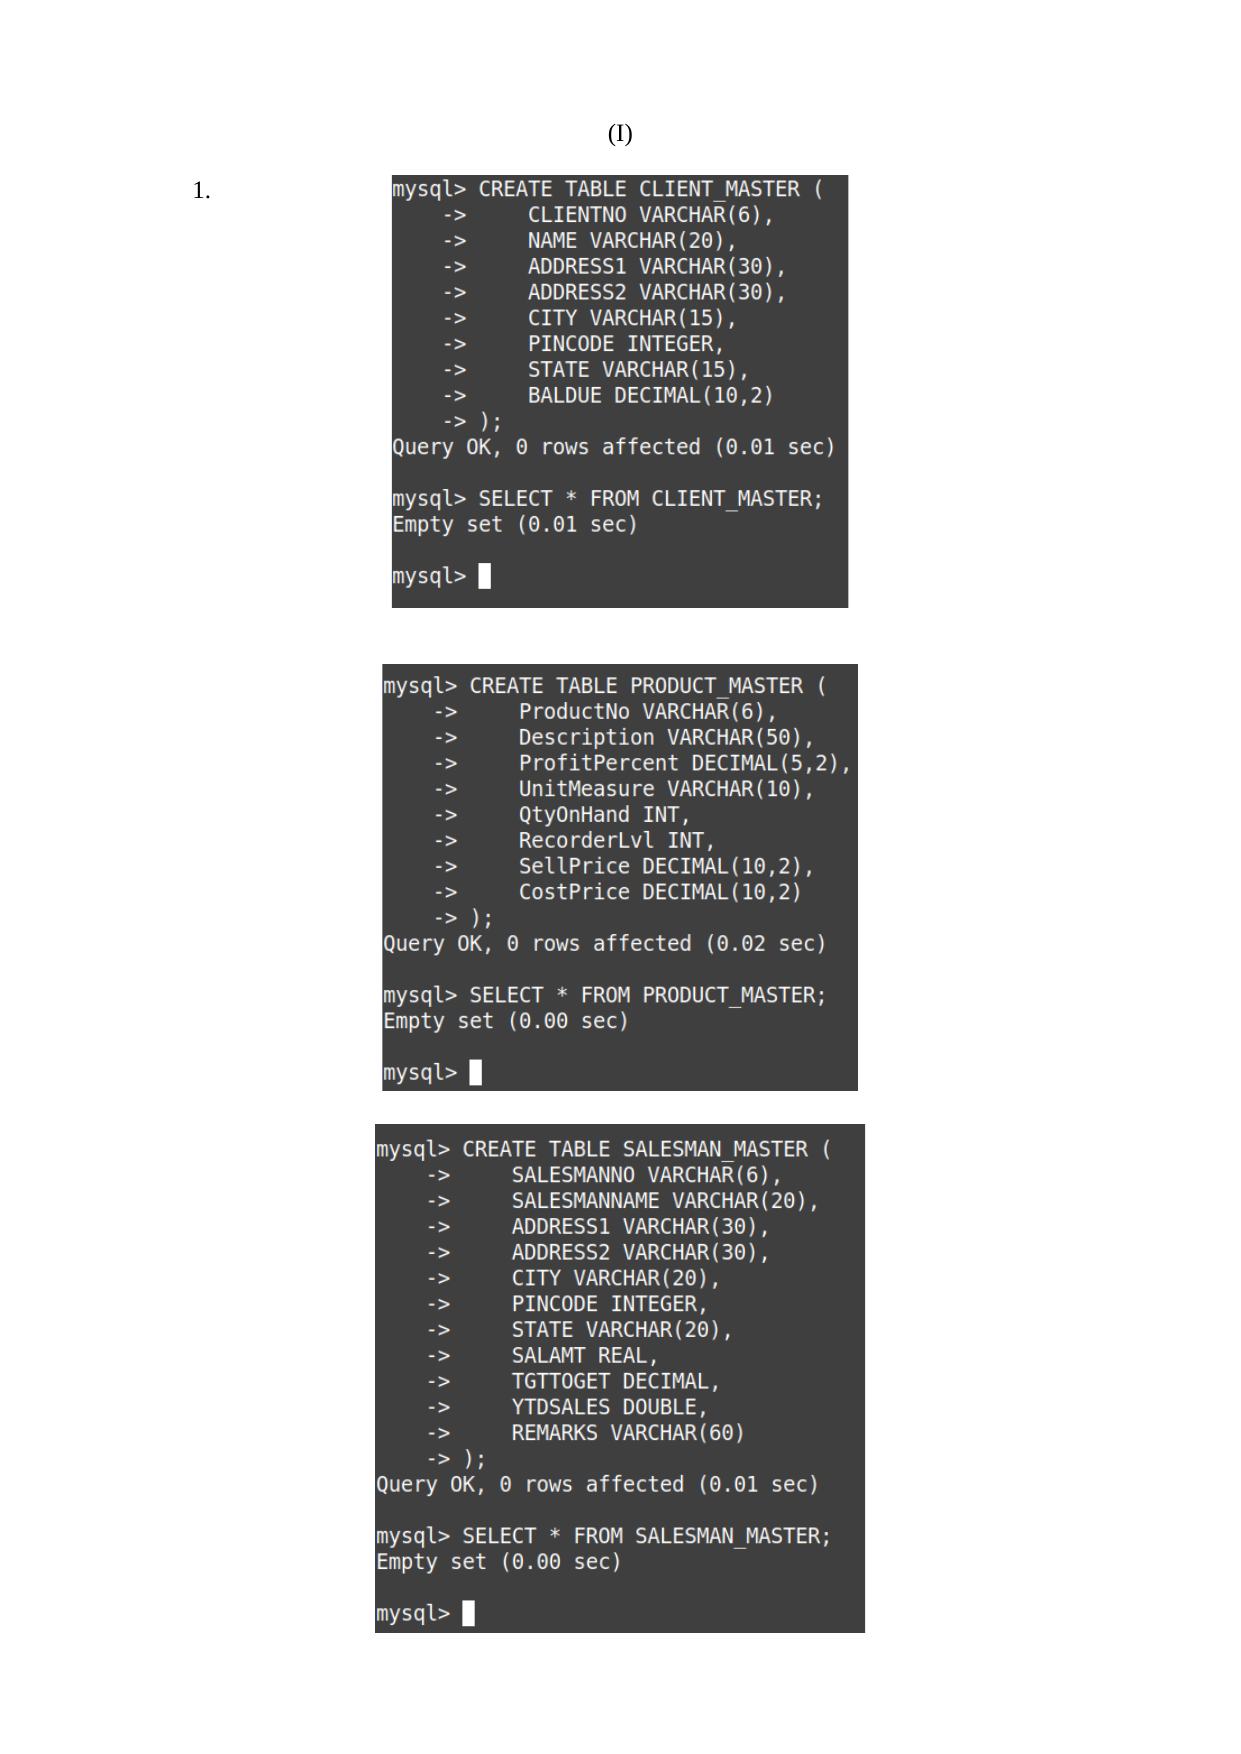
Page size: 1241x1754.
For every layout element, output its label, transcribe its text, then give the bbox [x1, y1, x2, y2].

text (I) [118, 118, 1122, 147]
picture [375, 1124, 866, 1633]
text 1. [118, 176, 391, 204]
text [849, 176, 1122, 204]
picture [382, 664, 858, 1091]
picture [391, 175, 849, 608]
